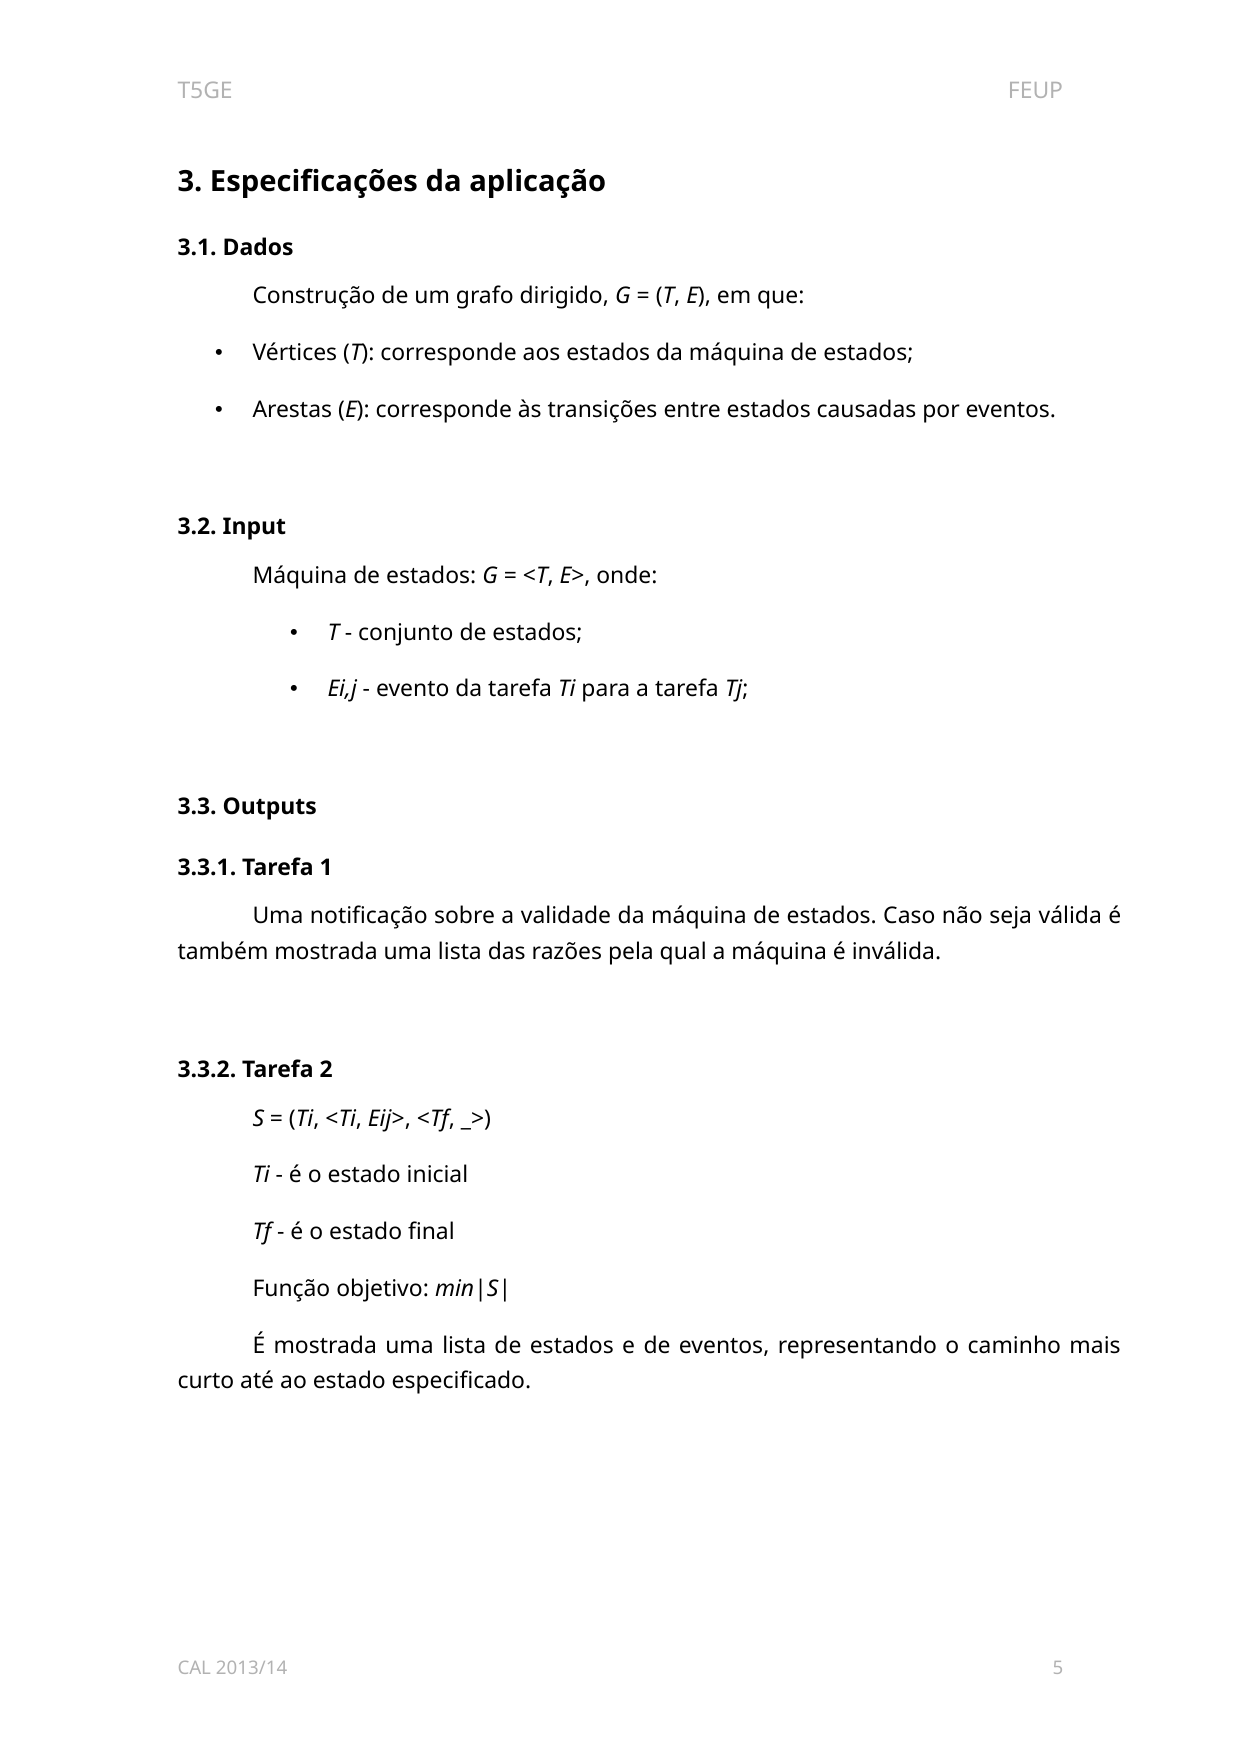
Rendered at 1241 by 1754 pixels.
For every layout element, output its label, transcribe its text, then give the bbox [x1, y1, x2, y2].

text Tf - é o estado final [177, 1215, 1122, 1246]
list Arestas (E): corresponde às transições entre estados causadas por eventos. [215, 393, 1122, 424]
text Função objetivo: min|S| [177, 1272, 1122, 1303]
text Uma notificação sobre a validade da máquina de estados. Caso não seja válida é também mostrada uma lista das razões pela qual a máquina é inválida. [177, 899, 1122, 967]
text Construção de um grafo dirigido, G = (T, E), em que: [177, 279, 1122, 310]
list Vértices (T): corresponde aos estados da máquina de estados; [215, 336, 1122, 367]
text Ti - é o estado inicial [177, 1158, 1122, 1189]
text S = (Ti, <Ti, Eij>, <Tf, _>) [177, 1101, 1122, 1133]
subtitle 3.1. Dados [177, 231, 1122, 262]
subtitle 3.3.2. Tarefa 2 [177, 1053, 1122, 1084]
list Ei,j - evento da tarefa Ti para a tarefa Tj; [290, 672, 1122, 703]
text Máquina de estados: G = <T, E>, onde: [177, 559, 1122, 590]
subtitle 3.3. Outputs [177, 790, 1122, 821]
subtitle 3.2. Input [177, 510, 1122, 542]
subtitle 3. Especificações da aplicação [177, 160, 1122, 200]
list T - conjunto de estados; [290, 616, 1122, 647]
text É mostrada uma lista de estados e de eventos, representando o caminho mais curto até ao estado especificado. [177, 1328, 1122, 1396]
subtitle 3.3.1. Tarefa 1 [177, 851, 1122, 882]
